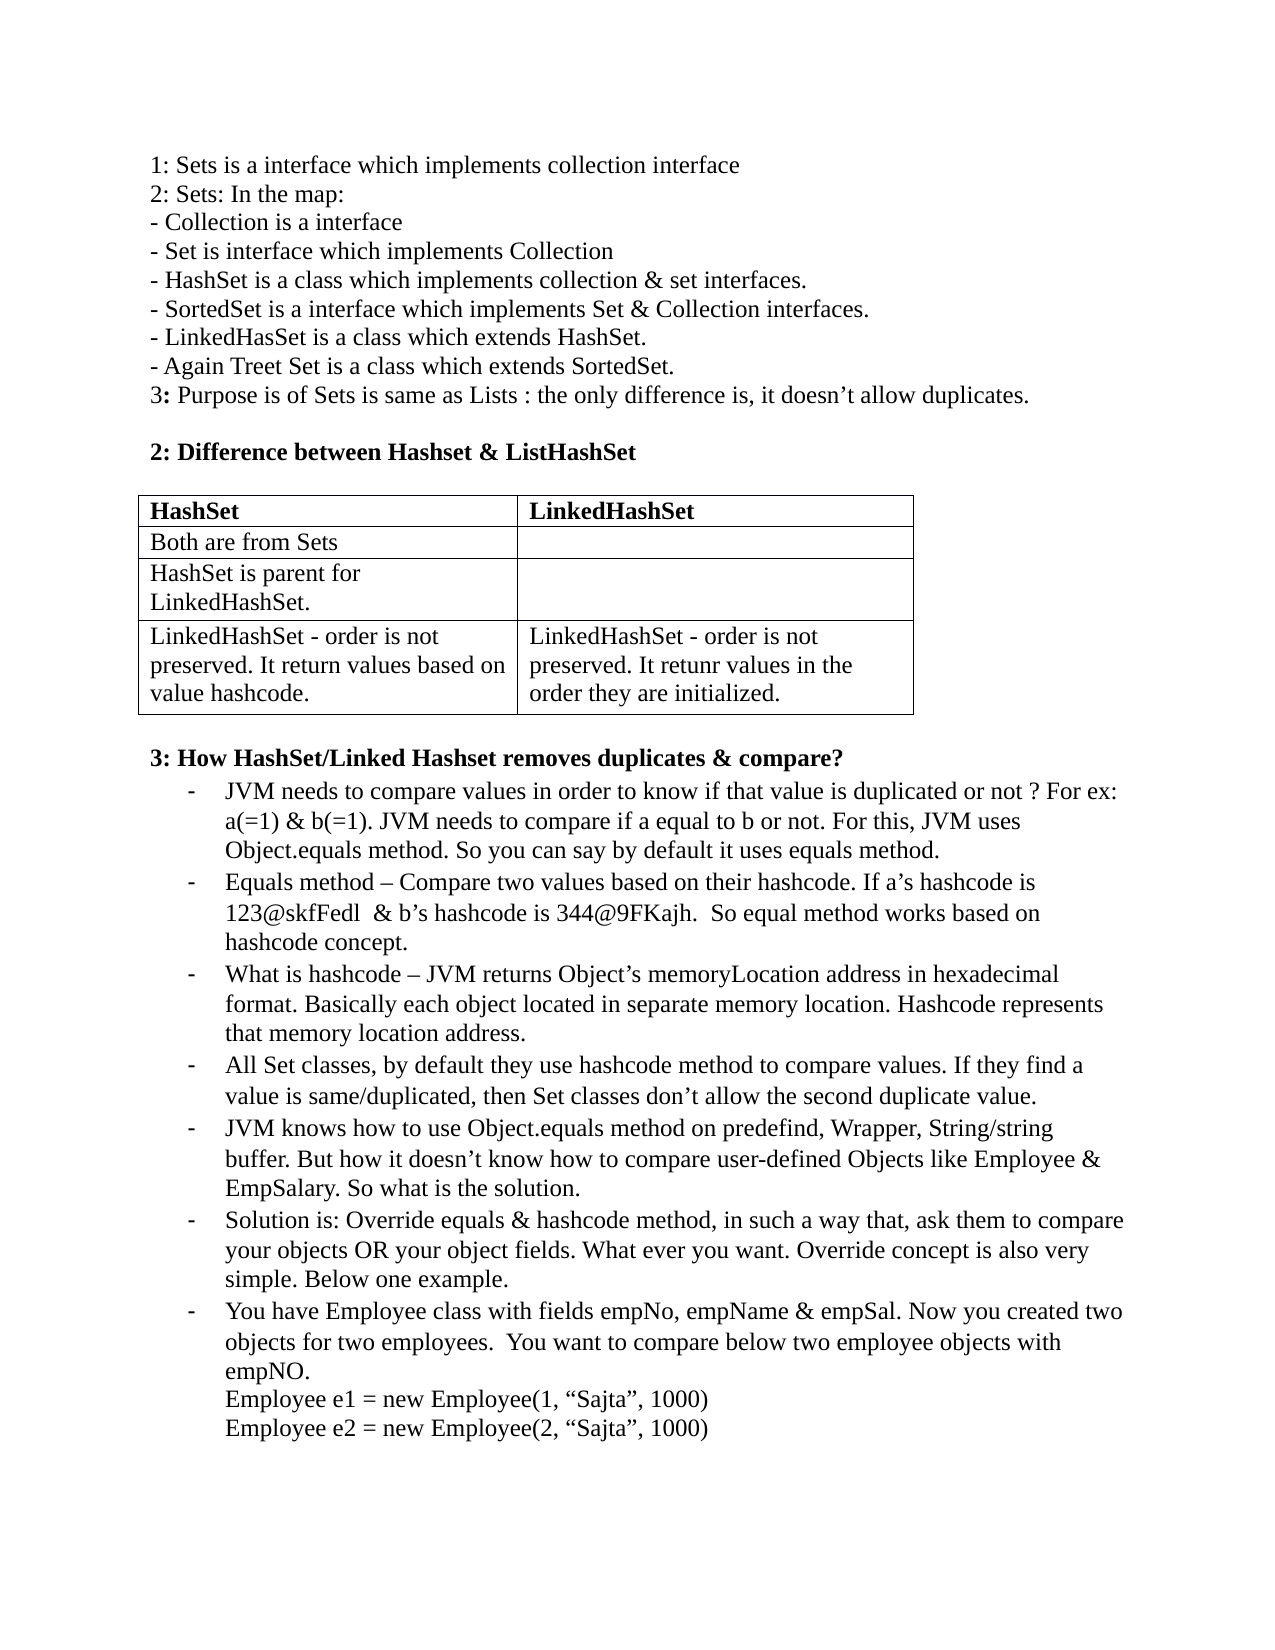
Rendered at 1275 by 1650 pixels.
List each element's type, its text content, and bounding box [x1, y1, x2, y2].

table_header LinkedHashSet [518, 496, 913, 526]
text - Set is interface which implements Collection [150, 236, 1125, 265]
text 1: Sets is a interface which implements collection interface [150, 150, 1125, 179]
list All Set classes, by default they use hashcode method to compare values. If they find a value is same/duplicated, then Set classes don’t allow the second duplicate value. [187, 1047, 1125, 1110]
list Employee e1 = new Employee(1, “Sajta”, 1000) [225, 1384, 1125, 1413]
text - LinkedHasSet is a class which extends HashSet. [150, 322, 1125, 351]
list What is hashcode – JVM returns Object’s memoryLocation address in hexadecimal format. Basically each object located in separate memory location. Hashcode represents that memory location address. [187, 955, 1125, 1047]
list JVM knows how to use Object.equals method on predefind, Wrapper, String/string buffer. But how it doesn’t know how to compare user-defined Objects like Employee & EmpSalary. So what is the solution. [187, 1110, 1125, 1201]
table_cell HashSet is parent for LinkedHashSet. [139, 559, 517, 620]
list Equals method – Compare two values based on their hashcode. If a’s hashcode is 123@skfFedl & b’s hashcode is 344@9FKajh. So equal method works based on hashcode concept. [187, 864, 1125, 955]
table_cell LinkedHashSet - order is not preserved. It retunr values in the order they are initialized. [518, 621, 913, 714]
text - HashSet is a class which implements collection & set interfaces. [150, 265, 1125, 294]
list Employee e2 = new Employee(2, “Sajta”, 1000) [225, 1413, 1125, 1442]
table_header HashSet [139, 496, 517, 526]
list Solution is: Override equals & hashcode method, in such a way that, ask them to compare your objects OR your object fields. What ever you want. Override concept is also very simple. Below one example. [187, 1201, 1125, 1293]
text 2: Difference between Hashset & ListHashSet [150, 437, 1125, 466]
table_cell LinkedHashSet - order is not preserved. It return values based on value hashcode. [139, 621, 517, 714]
table_cell [518, 527, 913, 557]
table_cell Both are from Sets [139, 527, 517, 557]
text 3: Purpose is of Sets is same as Lists : the only difference is, it doesn’t allow duplicates. [150, 380, 1125, 409]
list JVM needs to compare values in order to know if that value is duplicated or not ? For ex: a(=1) & b(=1). JVM needs to compare if a equal to b or not. For this, JVM uses Object.equals method. So you can say by default it uses equals method. [187, 772, 1125, 864]
text 3: How HashSet/Linked Hashset removes duplicates & compare? [150, 743, 1125, 772]
text 2: Sets: In the map: [150, 179, 1125, 207]
text - SortedSet is a interface which implements Set & Collection interfaces. [150, 294, 1125, 322]
text - Again Treet Set is a class which extends SortedSet. [150, 351, 1125, 380]
text - Collection is a interface [150, 207, 1125, 236]
list You have Employee class with fields empNo, empName & empSal. Now you created two objects for two employees. You want to compare below two employee objects with empNO. [187, 1293, 1125, 1384]
table_cell [518, 559, 913, 620]
